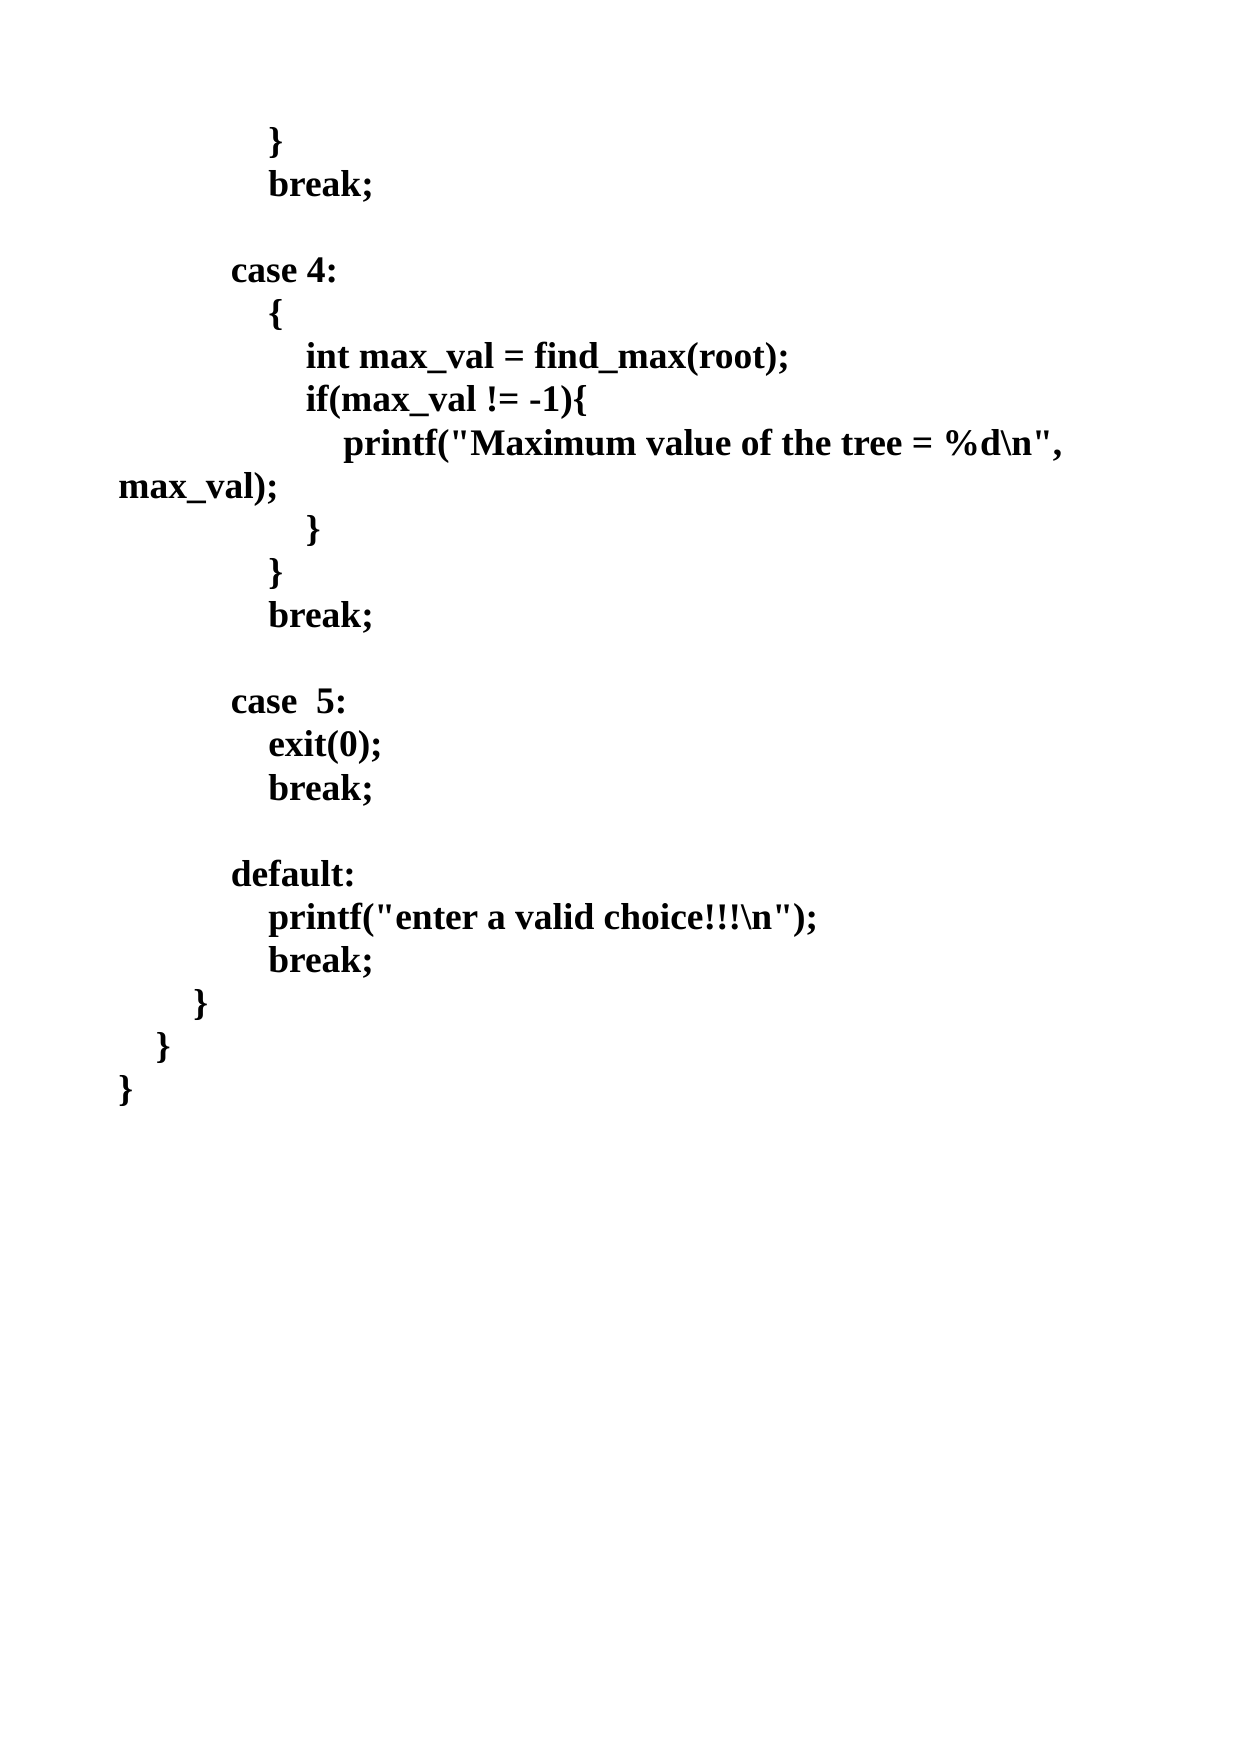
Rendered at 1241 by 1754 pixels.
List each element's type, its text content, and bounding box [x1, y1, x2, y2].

text if(max_val != -1){ [118, 377, 1122, 420]
text break; [118, 937, 1122, 981]
text default: [118, 851, 1122, 894]
text printf("Maximum value of the tree = %d\n", max_val); [118, 420, 1122, 506]
text } [118, 506, 1122, 549]
text } [118, 981, 1122, 1024]
text printf("enter a valid choice!!!\n"); [118, 894, 1122, 937]
text } [118, 1067, 1122, 1110]
text break; [118, 161, 1122, 204]
text } [118, 549, 1122, 592]
text } [118, 118, 1122, 161]
text case 5: [118, 679, 1122, 722]
text case 4: [118, 247, 1122, 291]
text } [118, 1024, 1122, 1067]
text break; [118, 592, 1122, 636]
text int max_val = find_max(root); [118, 334, 1122, 377]
text { [118, 291, 1122, 334]
text exit(0); [118, 722, 1122, 765]
text break; [118, 765, 1122, 808]
